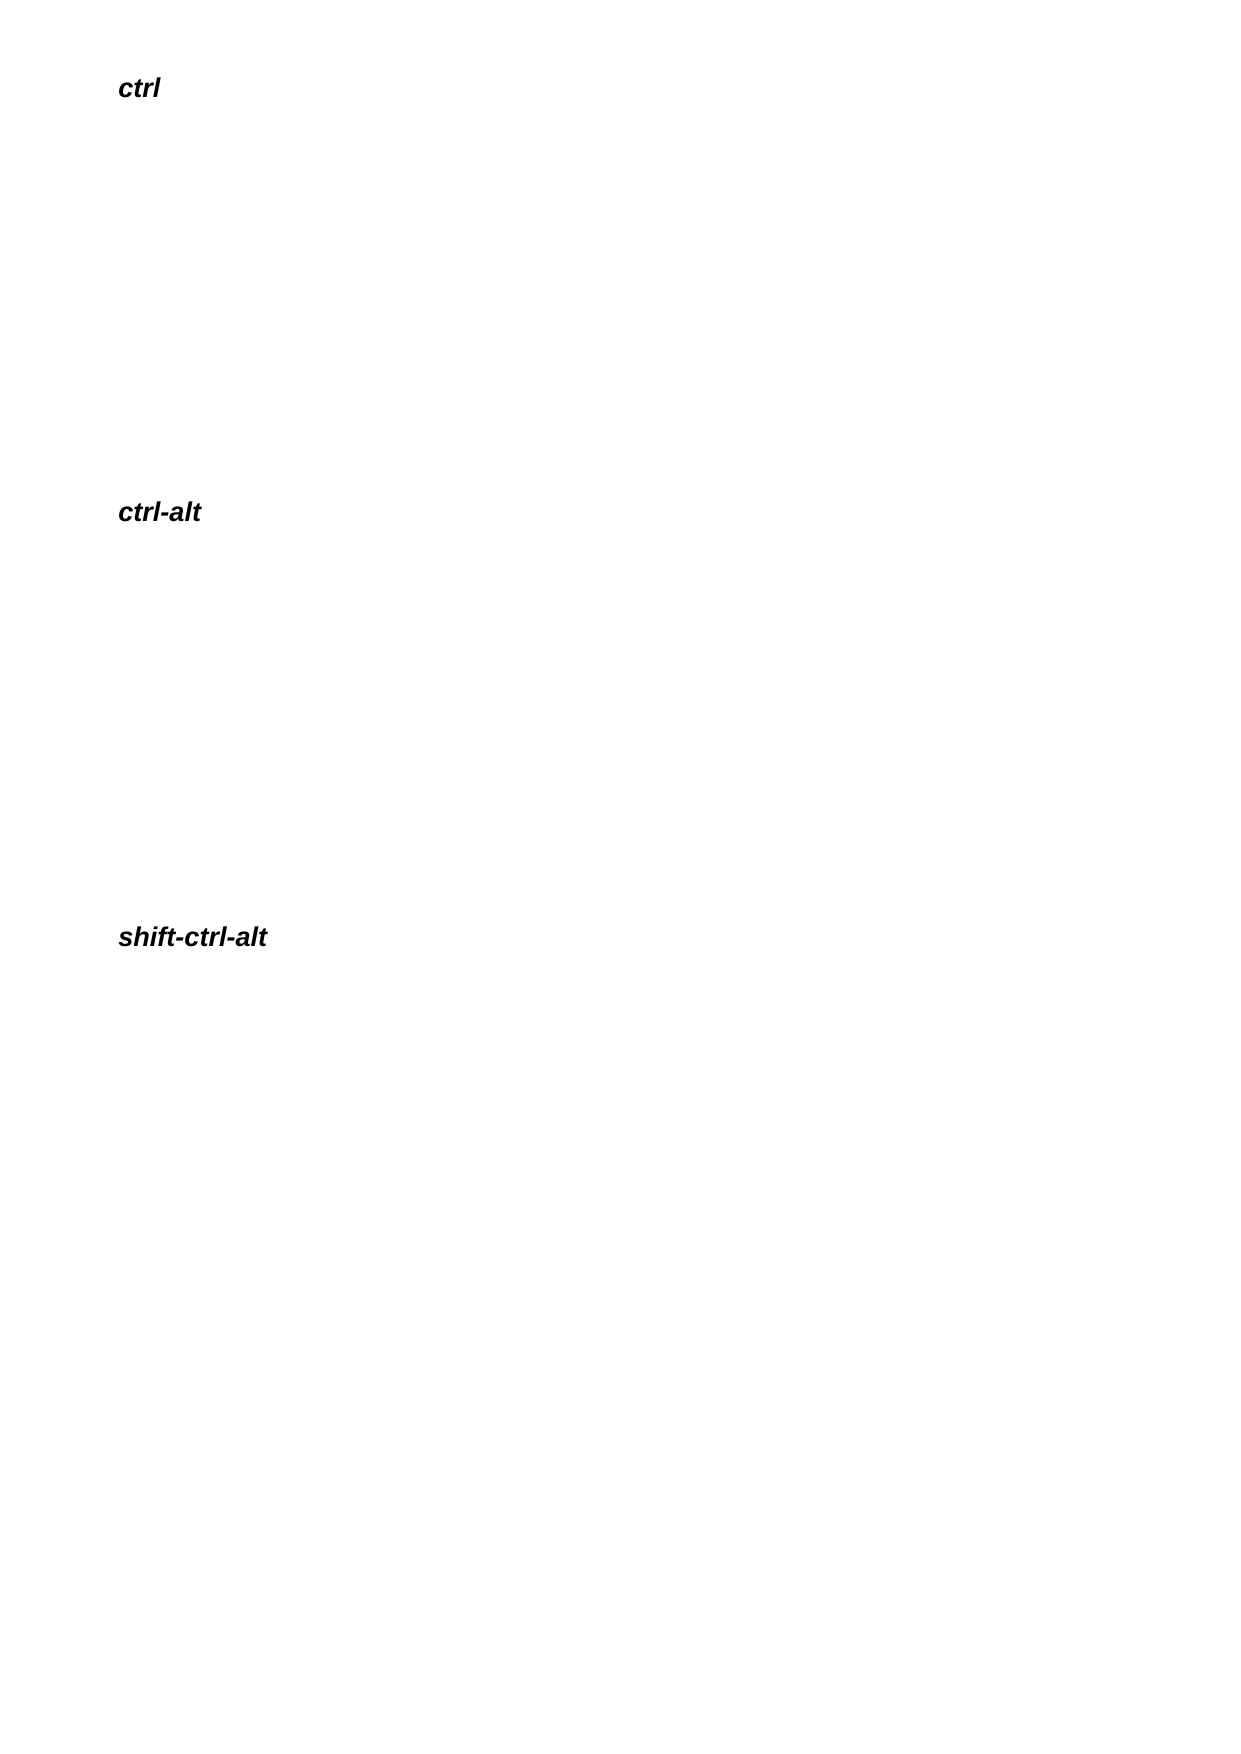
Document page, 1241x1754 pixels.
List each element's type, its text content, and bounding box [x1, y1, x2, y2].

table_cell shift-ctrl-alt [118, 908, 1181, 1332]
table_cell ctrl-alt [118, 484, 1181, 908]
table_cell ctrl [118, 59, 1181, 483]
